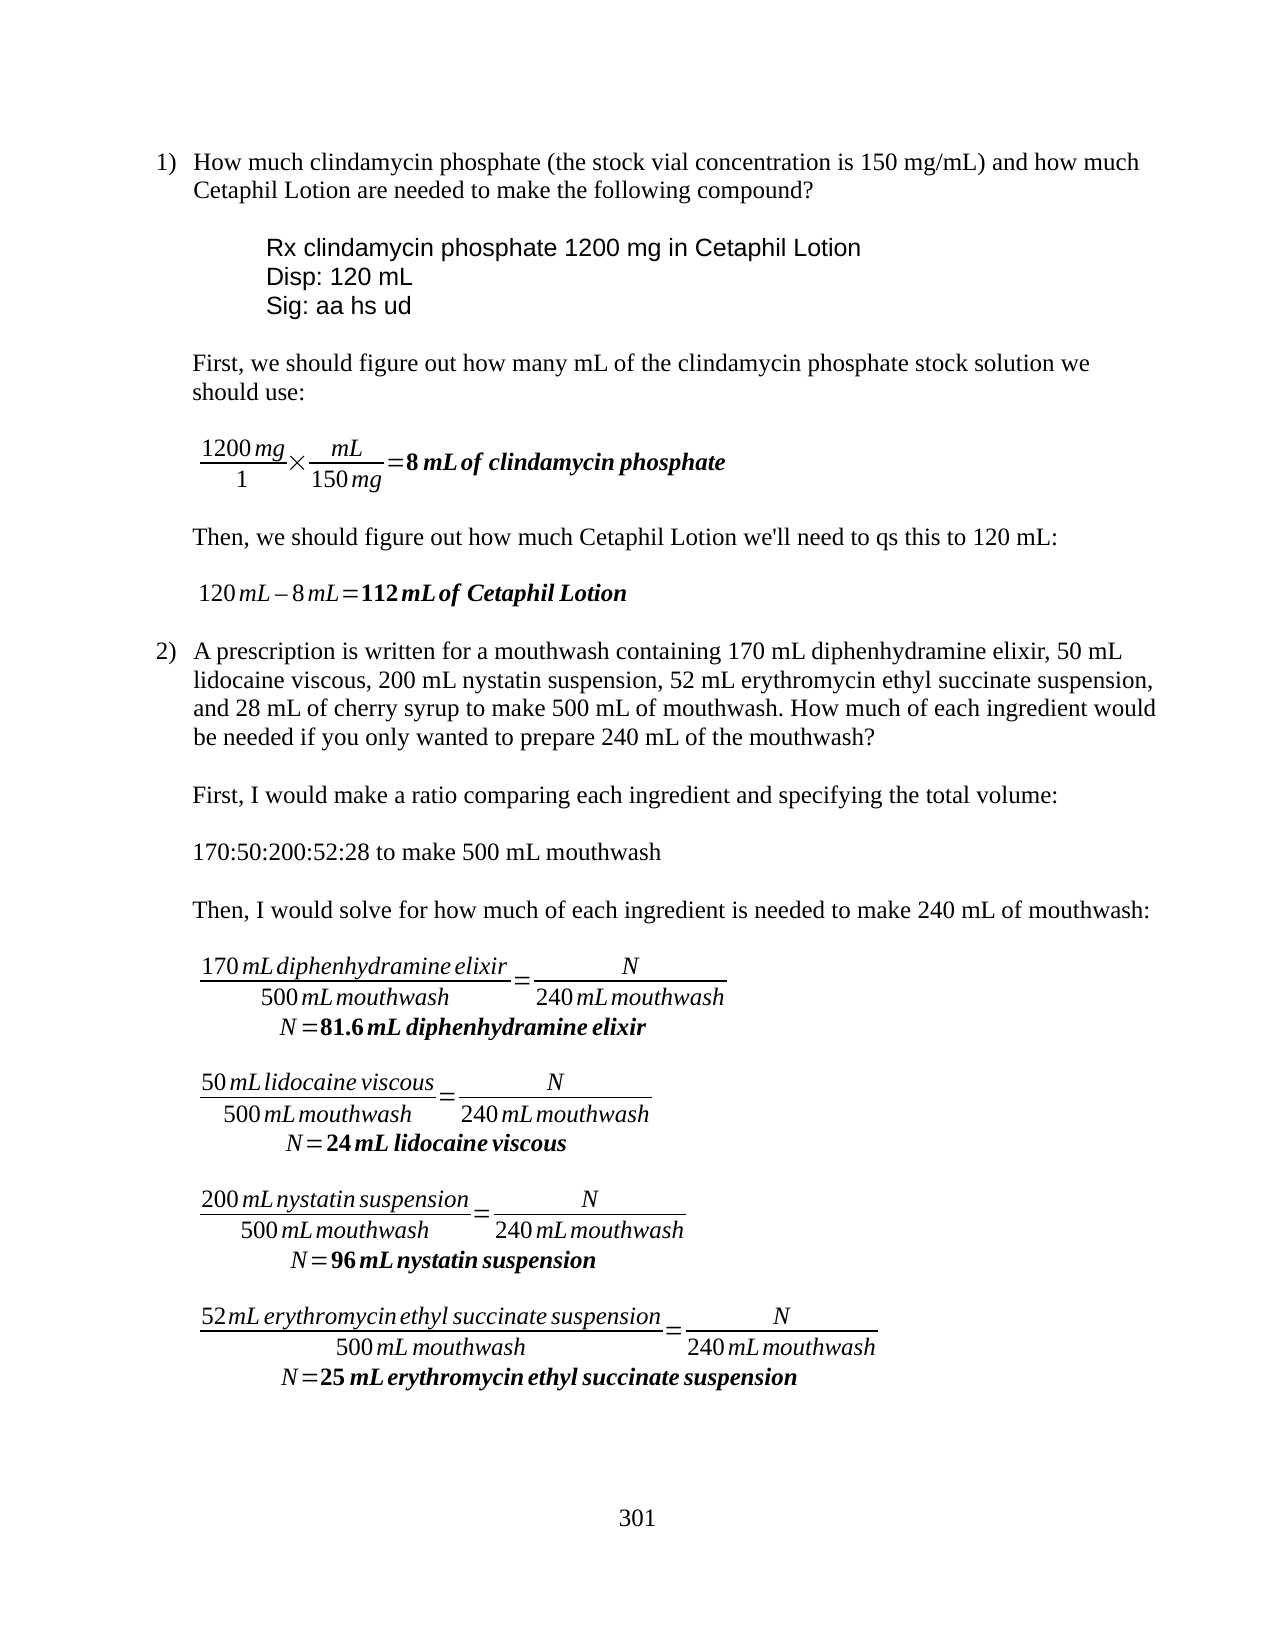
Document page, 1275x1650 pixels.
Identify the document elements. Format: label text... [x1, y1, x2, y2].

list A prescription is written for a mouthwash containing 170 mL diphenhydramine elixir, 50 mL lidocaine viscous, 200 mL nystatin suspension, 52 mL erythromycin ethyl succinate suspension, and 28 mL of cherry syrup to make 500 mL of mouthwash. How much of each ingredient would be needed if you only wanted to prepare 240 mL of the mouthwash? [156, 636, 1157, 751]
text Then, we should figure out how much Cetaphil Lotion we'll need to qs this to 120 mL: [192, 522, 1157, 551]
text 170:50:200:52:28 to make 500 mL mouthwash [192, 837, 1157, 866]
text First, I would make a ratio comparing each ingredient and specifying the total volume: [192, 780, 1157, 808]
text Sig: aa hs ud [266, 291, 1157, 319]
text Then, I would solve for how much of each ingredient is needed to make 240 mL of mouthwash: [192, 895, 1157, 923]
list How much clindamycin phosphate (the stock vial concentration is 150 mg/mL) and how much Cetaphil Lotion are needed to make the following compound? [156, 147, 1157, 204]
text Disp: 120 mL [266, 262, 1157, 291]
text First, we should figure out how many mL of the clindamycin phosphate stock solution we should use: [192, 348, 1157, 406]
text Rx clindamycin phosphate 1200 mg in Cetaphil Lotion [266, 233, 1157, 262]
